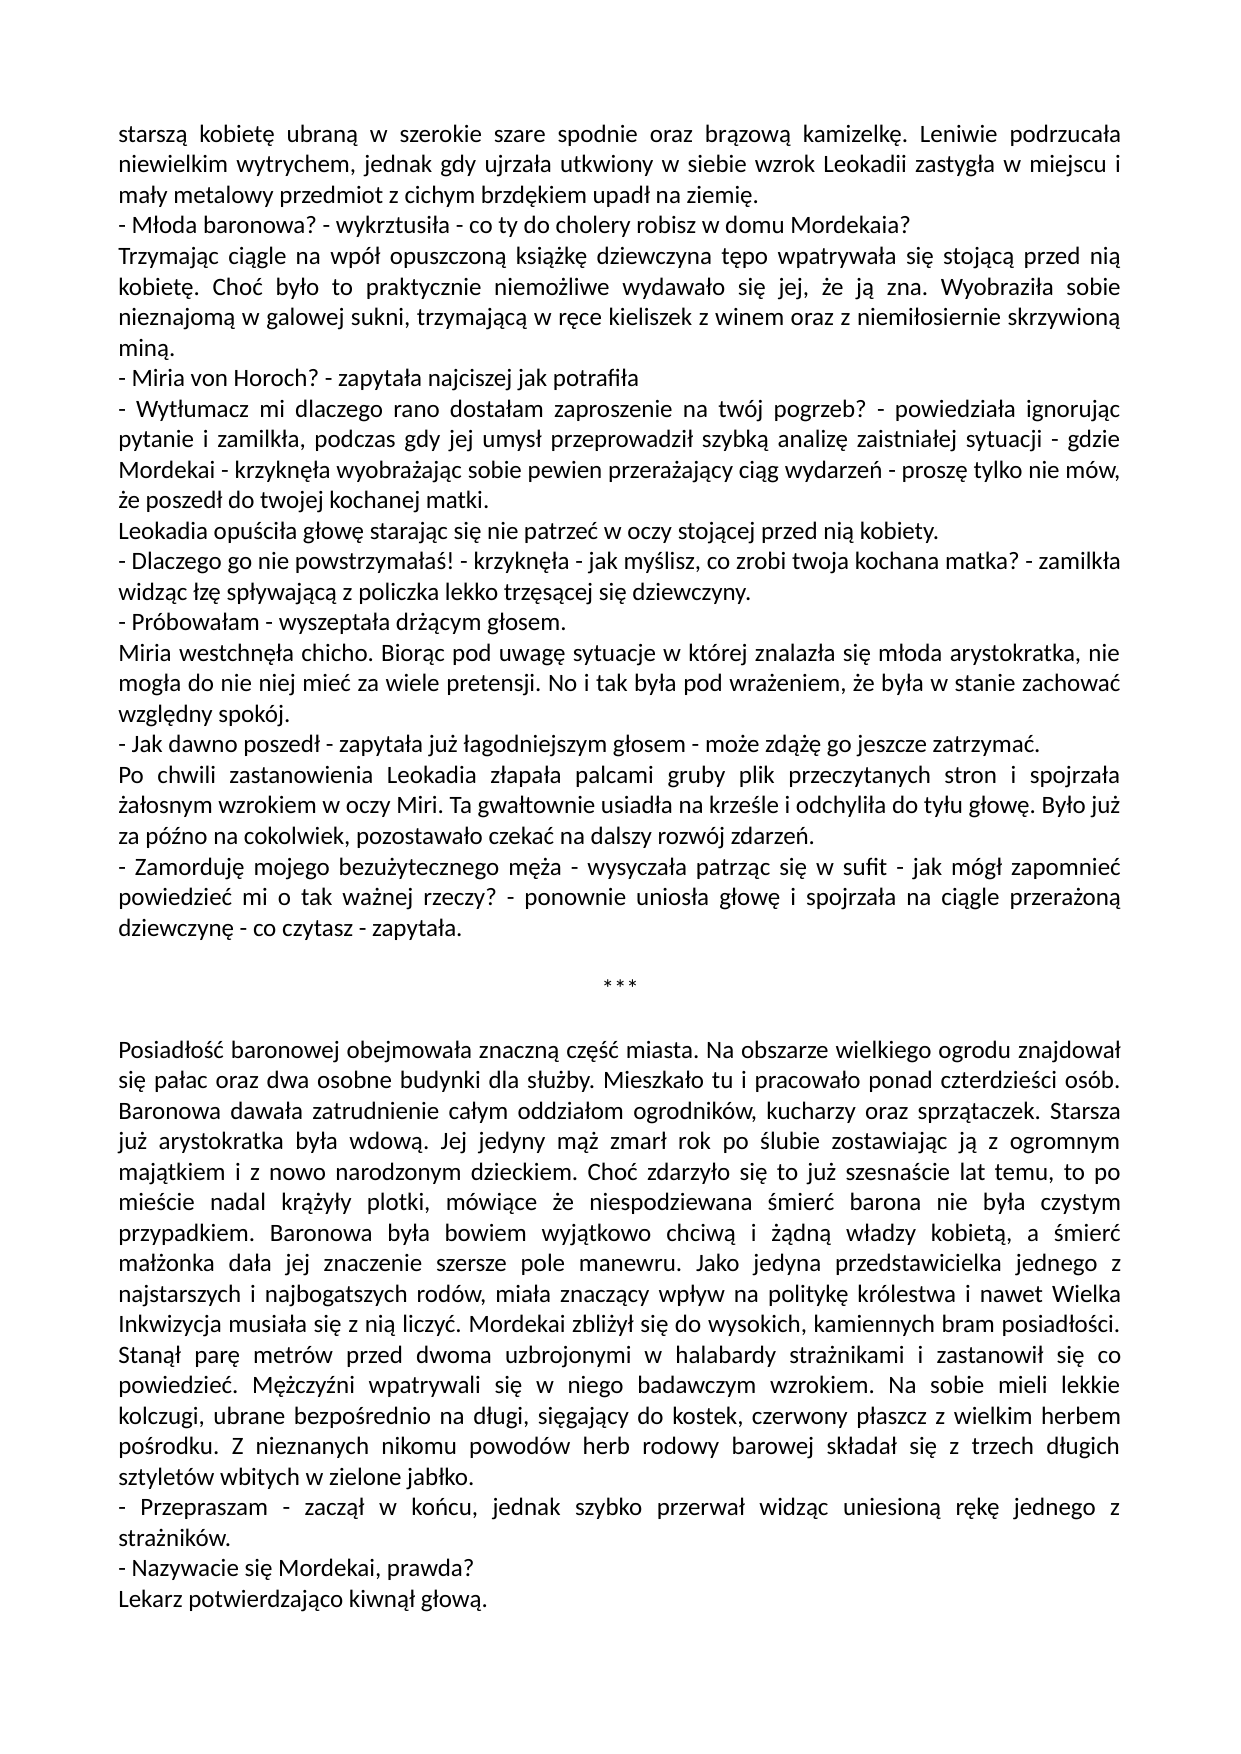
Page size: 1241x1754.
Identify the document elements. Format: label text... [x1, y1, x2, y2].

text - Wytłumacz mi dlaczego rano dostałam zaproszenie na twój pogrzeb? - powiedziała ignorując pytanie i zamilkła, podczas gdy jej umysł przeprowadził szybką analizę zaistniałej sytuacji - gdzie Mordekai - krzyknęła wyobrażając sobie pewien przerażający ciąg wydarzeń - proszę tylko nie mów, że poszedł do twojej kochanej matki. [118, 393, 1122, 515]
text - Próbowałam - wyszeptała drżącym głosem. [118, 606, 1122, 637]
text Trzymając ciągle na wpół opuszczoną książkę dziewczyna tępo wpatrywała się stojącą przed nią kobietę. Choć było to praktycznie niemożliwe wydawało się jej, że ją zna. Wyobraziła sobie nieznajomą w galowej sukni, trzymającą w ręce kieliszek z winem oraz z niemiłosiernie skrzywioną miną. [118, 240, 1122, 362]
text Miria westchnęła chicho. Biorąc pod uwagę sytuacje w której znalazła się młoda arystokratka, nie mogła do nie niej mieć za wiele pretensji. No i tak była pod wrażeniem, że była w stanie zachować względny spokój. [118, 637, 1122, 728]
text - Jak dawno poszedł - zapytała już łagodniejszym głosem - może zdążę go jeszcze zatrzymać. [118, 728, 1122, 759]
text Lekarz potwierdzająco kiwnął głową. [118, 1583, 1122, 1614]
text - Dlaczego go nie powstrzymałaś! - krzyknęła - jak myślisz, co zrobi twoja kochana matka? - zamilkła widząc łzę spływającą z policzka lekko trzęsącej się dziewczyny. [118, 545, 1122, 606]
text Leokadia opuściła głowę starając się nie patrzeć w oczy stojącej przed nią kobiety. [118, 515, 1122, 545]
text starszą kobietę ubraną w szerokie szare spodnie oraz brązową kamizelkę. Leniwie podrzucała niewielkim wytrychem, jednak gdy ujrzała utkwiony w siebie wzrok Leokadii zastygła w miejscu i mały metalowy przedmiot z cichym brzdękiem upadł na ziemię. [118, 118, 1122, 210]
text - Zamorduję mojego bezużytecznego męża - wysyczała patrząc się w sufit - jak mógł zapomnieć powiedzieć mi o tak ważnej rzeczy? - ponownie uniosła głowę i spojrzała na ciągle przerażoną dziewczynę - co czytasz - zapytała. [118, 851, 1122, 942]
text - Miria von Horoch? - zapytała najciszej jak potrafiła [118, 362, 1122, 393]
text - Nazywacie się Mordekai, prawda? [118, 1553, 1122, 1583]
text - Przepraszam - zaczął w końcu, jednak szybko przerwał widząc uniesioną rękę jednego z strażników. [118, 1492, 1122, 1553]
text Posiadłość baronowej obejmowała znaczną część miasta. Na obszarze wielkiego ogrodu znajdował się pałac oraz dwa osobne budynki dla służby. Mieszkało tu i pracowało ponad czterdzieści osób. Baronowa dawała zatrudnienie całym oddziałom ogrodników, kucharzy oraz sprzątaczek. Starsza już arystokratka była wdową. Jej jedyny mąż zmarł rok po ślubie zostawiając ją z ogromnym majątkiem i z nowo narodzonym dzieckiem. Choć zdarzyło się to już szesnaście lat temu, to po mieście nadal krążyły plotki, mówiące że niespodziewana śmierć barona nie była czystym przypadkiem. Baronowa była bowiem wyjątkowo chciwą i żądną władzy kobietą, a śmierć małżonka dała jej znaczenie szersze pole manewru. Jako jedyna przedstawicielka jednego z najstarszych i najbogatszych rodów, miała znaczący wpływ na politykę królestwa i nawet Wielka Inkwizycja musiała się z nią liczyć. Mordekai zbliżył się do wysokich, kamiennych bram posiadłości. Stanął parę metrów przed dwoma uzbrojonymi w halabardy strażnikami i zastanowił się co powiedzieć. Mężczyźni wpatrywali się w niego badawczym wzrokiem. Na sobie mieli lekkie kolczugi, ubrane bezpośrednio na długi, sięgający do kostek, czerwony płaszcz z wielkim herbem pośrodku. Z nieznanych nikomu powodów herb rodowy barowej składał się z trzech długich sztyletów wbitych w zielone jabłko. [118, 1034, 1122, 1492]
text - Młoda baronowa? - wykrztusiła - co ty do cholery robisz w domu Mordekaia? [118, 210, 1122, 240]
text Po chwili zastanowienia Leokadia złapała palcami gruby plik przeczytanych stron i spojrzała żałosnym wzrokiem w oczy Miri. Ta gwałtownie usiadła na krześle i odchyliła do tyłu głowę. Było już za późno na cokolwiek, pozostawało czekać na dalszy rozwój zdarzeń. [118, 759, 1122, 851]
text *** [118, 973, 1122, 1003]
